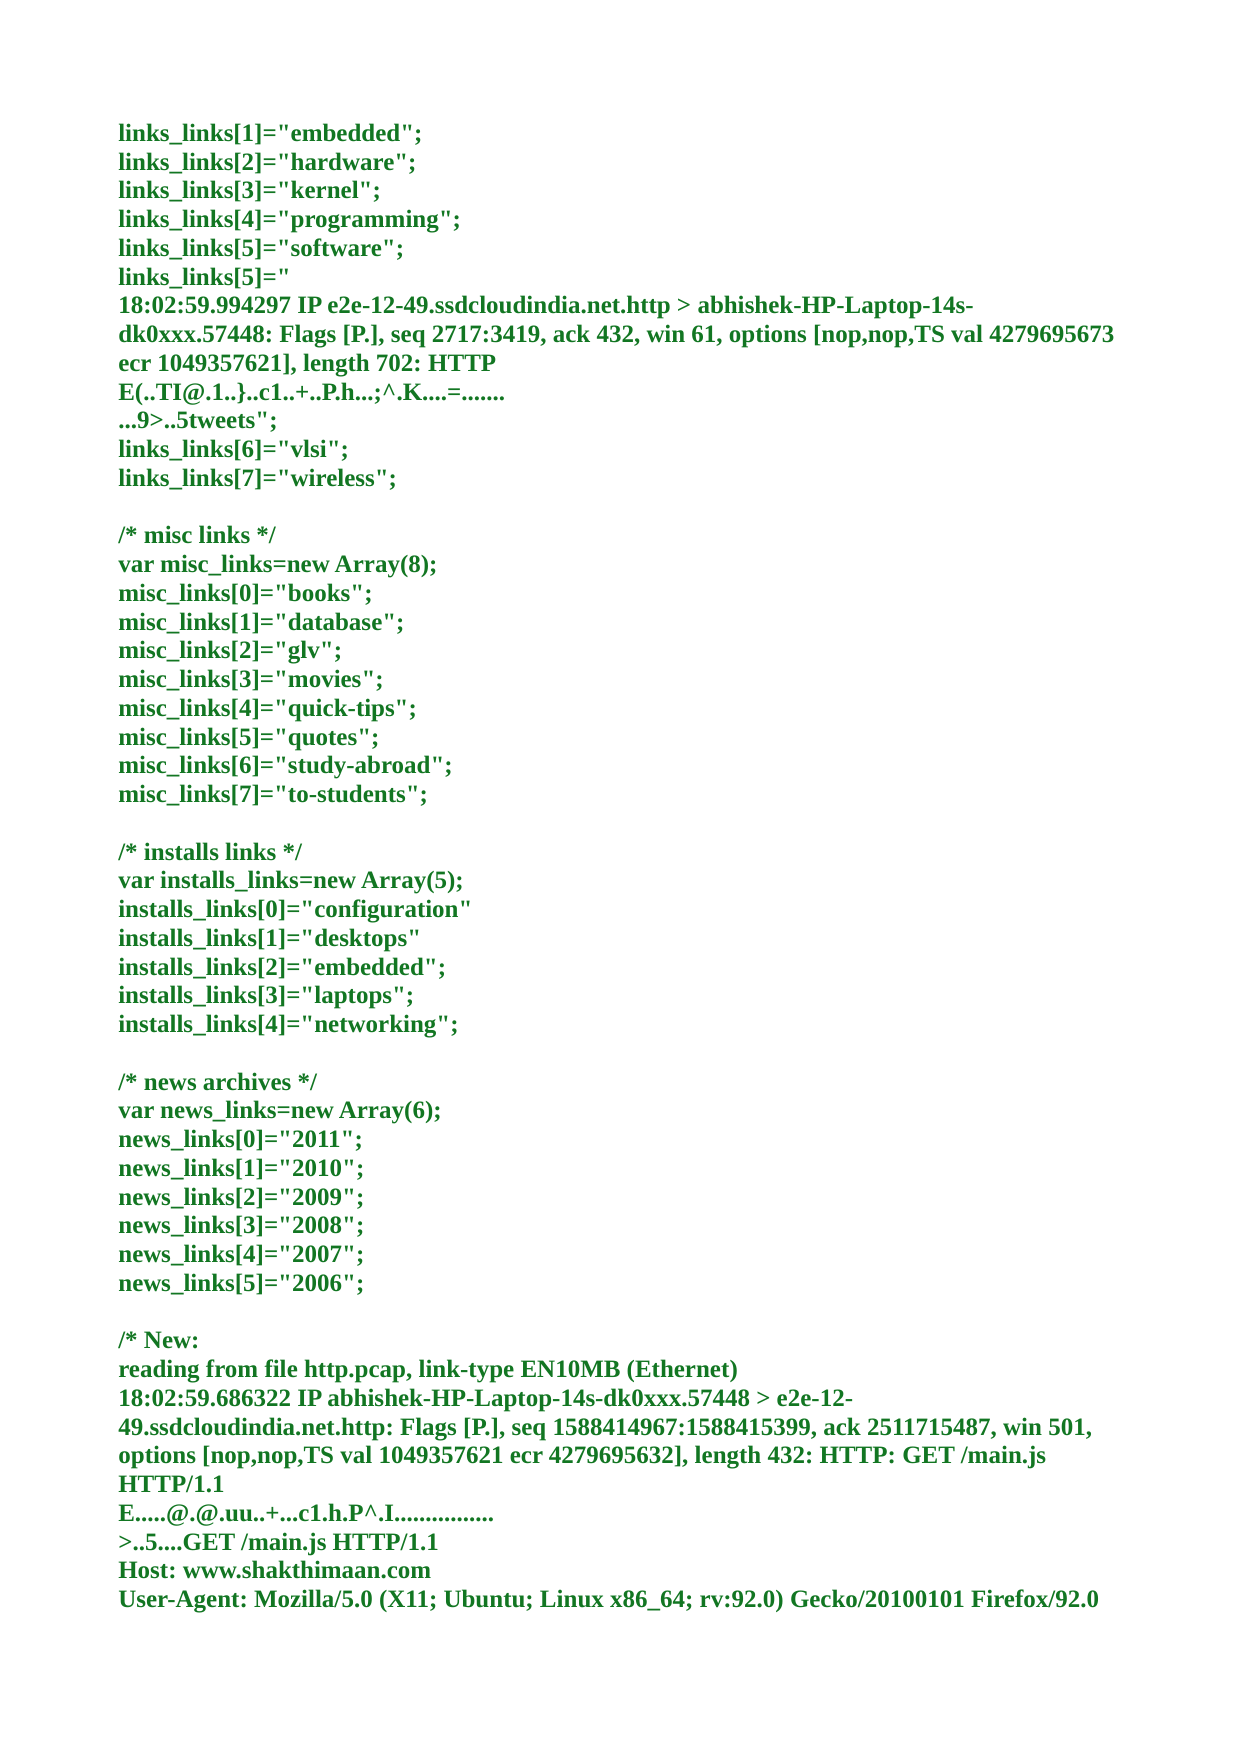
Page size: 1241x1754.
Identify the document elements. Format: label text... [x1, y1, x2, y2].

text misc_links[7]="to-students"; [118, 779, 1122, 808]
text var news_links=new Array(6); [118, 1096, 1122, 1124]
text links_links[7]="wireless"; [118, 463, 1122, 492]
text E(..TI@.1..}..c1..+..P.h...;^.K....=....... [118, 377, 1122, 406]
text misc_links[4]="quick-tips"; [118, 693, 1122, 722]
text news_links[1]="2010"; [118, 1153, 1122, 1182]
text misc_links[2]="glv"; [118, 636, 1122, 664]
text installs_links[2]="embedded"; [118, 952, 1122, 981]
text reading from file http.pcap, link-type EN10MB (Ethernet) [118, 1354, 1122, 1383]
text var installs_links=new Array(5); [118, 866, 1122, 894]
text links_links[5]=" [118, 262, 1122, 291]
text links_links[2]="hardware"; [118, 147, 1122, 176]
text installs_links[0]="configuration" [118, 894, 1122, 923]
text news_links[0]="2011"; [118, 1124, 1122, 1153]
text misc_links[5]="quotes"; [118, 722, 1122, 751]
text links_links[6]="vlsi"; [118, 434, 1122, 463]
text misc_links[6]="study-abroad"; [118, 751, 1122, 779]
text /* misc links */ [118, 521, 1122, 549]
text var misc_links=new Array(8); [118, 549, 1122, 578]
text /* New: [118, 1326, 1122, 1354]
text links_links[5]="software"; [118, 233, 1122, 262]
text misc_links[0]="books"; [118, 578, 1122, 607]
text /* installs links */ [118, 837, 1122, 866]
text 18:02:59.994297 IP e2e-12-49.ssdcloudindia.net.http > abhishek-HP-Laptop-14s-dk0xxx.57448: Flags [P.], seq 2717:3419, ack 432, win 61, options [nop,nop,TS val 4279695673 ecr 1049357621], length 702: HTTP [118, 291, 1122, 377]
text /* news archives */ [118, 1067, 1122, 1096]
text Host: www.shakthimaan.com [118, 1556, 1122, 1584]
text misc_links[3]="movies"; [118, 664, 1122, 693]
text 18:02:59.686322 IP abhishek-HP-Laptop-14s-dk0xxx.57448 > e2e-12-49.ssdcloudindia.net.http: Flags [P.], seq 1588414967:1588415399, ack 2511715487, win 501, options [nop,nop,TS val 1049357621 ecr 4279695632], length 432: HTTP: GET /main.js HTTP/1.1 [118, 1383, 1122, 1498]
text E.....@.@.uu..+...c1.h.P^.I................ [118, 1498, 1122, 1527]
text news_links[3]="2008"; [118, 1211, 1122, 1239]
text installs_links[3]="laptops"; [118, 981, 1122, 1009]
text >..5....GET /main.js HTTP/1.1 [118, 1527, 1122, 1556]
text news_links[4]="2007"; [118, 1239, 1122, 1268]
text news_links[5]="2006"; [118, 1268, 1122, 1297]
text installs_links[4]="networking"; [118, 1009, 1122, 1038]
text misc_links[1]="database"; [118, 607, 1122, 636]
text news_links[2]="2009"; [118, 1182, 1122, 1211]
text links_links[3]="kernel"; [118, 176, 1122, 204]
text links_links[1]="embedded"; [118, 118, 1122, 147]
text links_links[4]="programming"; [118, 204, 1122, 233]
text installs_links[1]="desktops" [118, 923, 1122, 952]
text ...9>..5tweets"; [118, 406, 1122, 434]
text User-Agent: Mozilla/5.0 (X11; Ubuntu; Linux x86_64; rv:92.0) Gecko/20100101 Firefox/92.0 [118, 1584, 1122, 1613]
